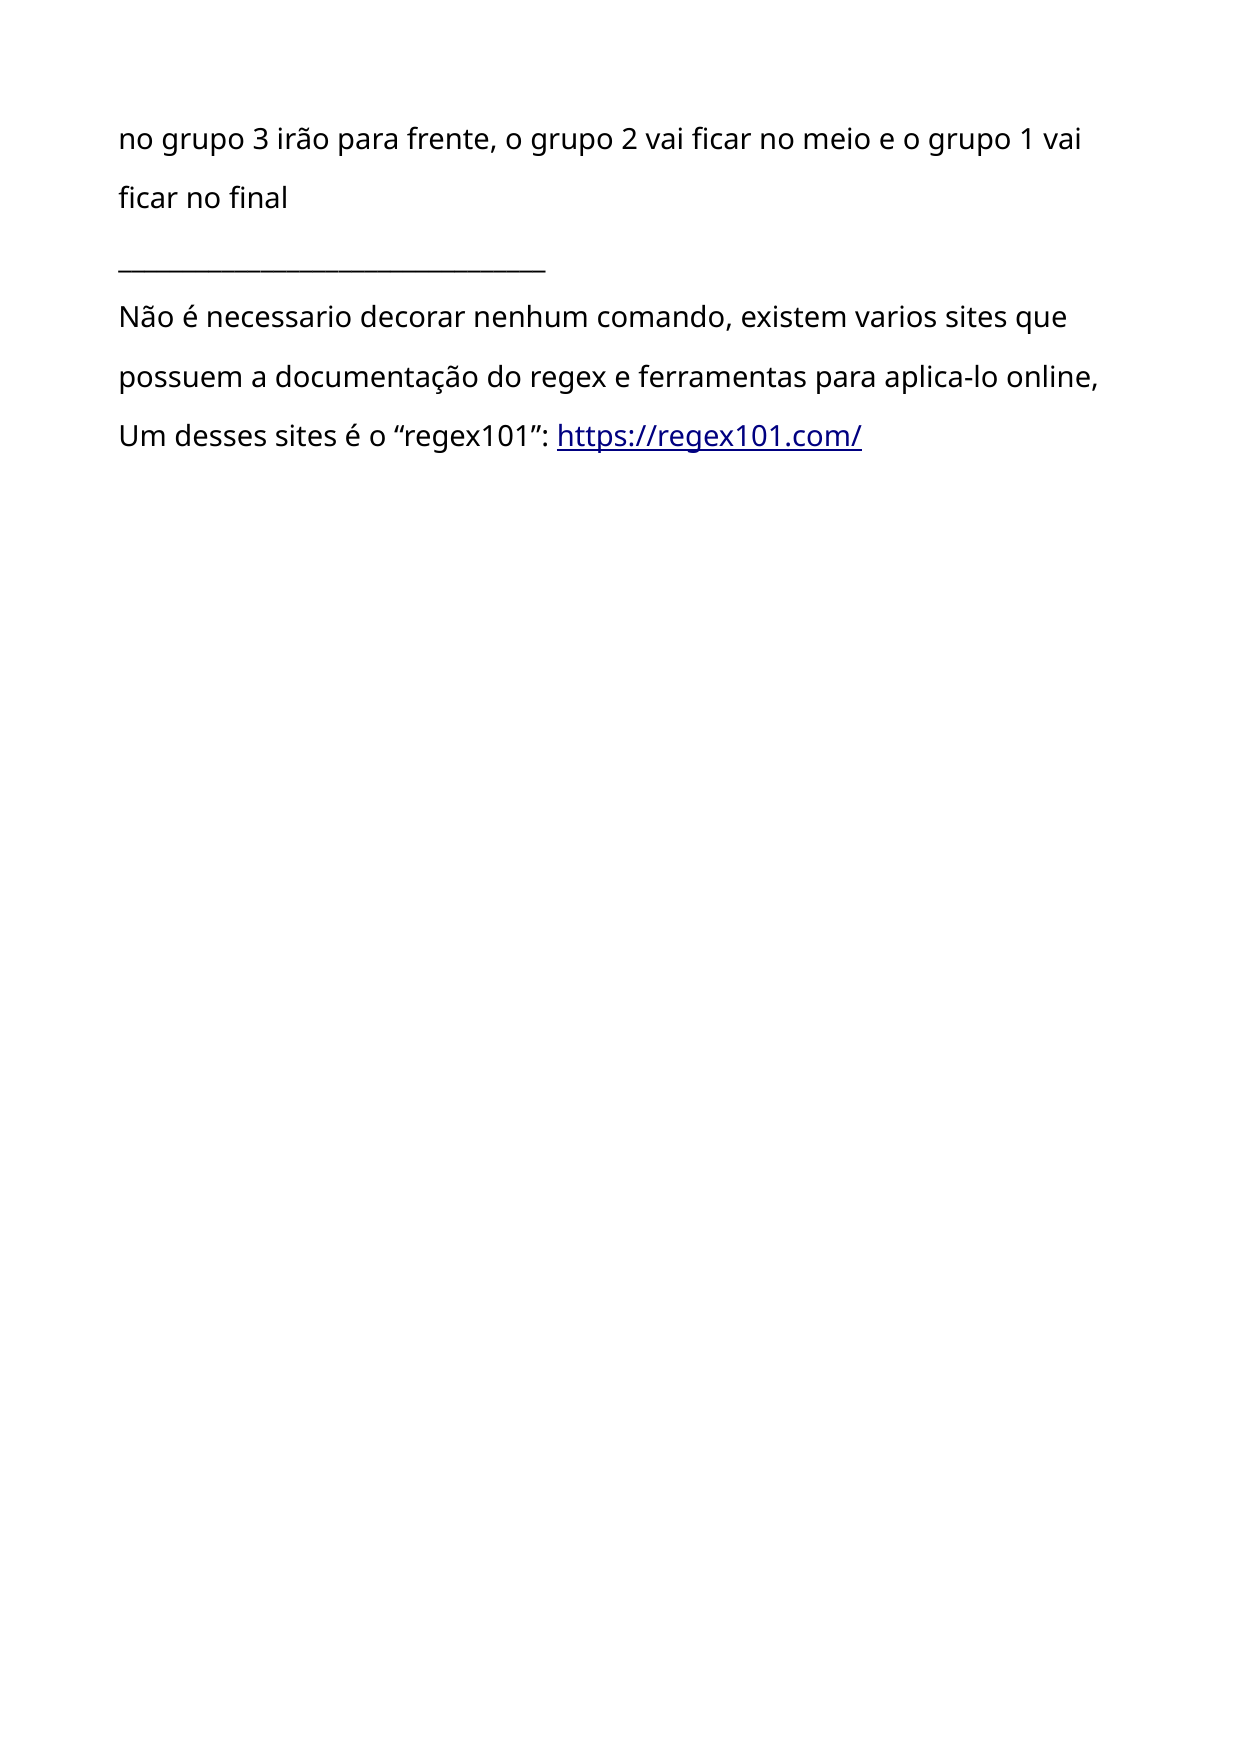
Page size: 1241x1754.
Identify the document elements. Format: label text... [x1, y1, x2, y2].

text Um desses sites é o “regex101”: https://regex101.com/ [118, 416, 1122, 455]
text _________________________________ [118, 237, 1122, 277]
text no grupo 3 irão para frente, o grupo 2 vai ficar no meio e o grupo 1 vai ficar no final [118, 118, 1122, 217]
text Não é necessario decorar nenhum comando, existem varios sites que possuem a documentação do regex e ferramentas para aplica-lo online, [118, 297, 1122, 396]
